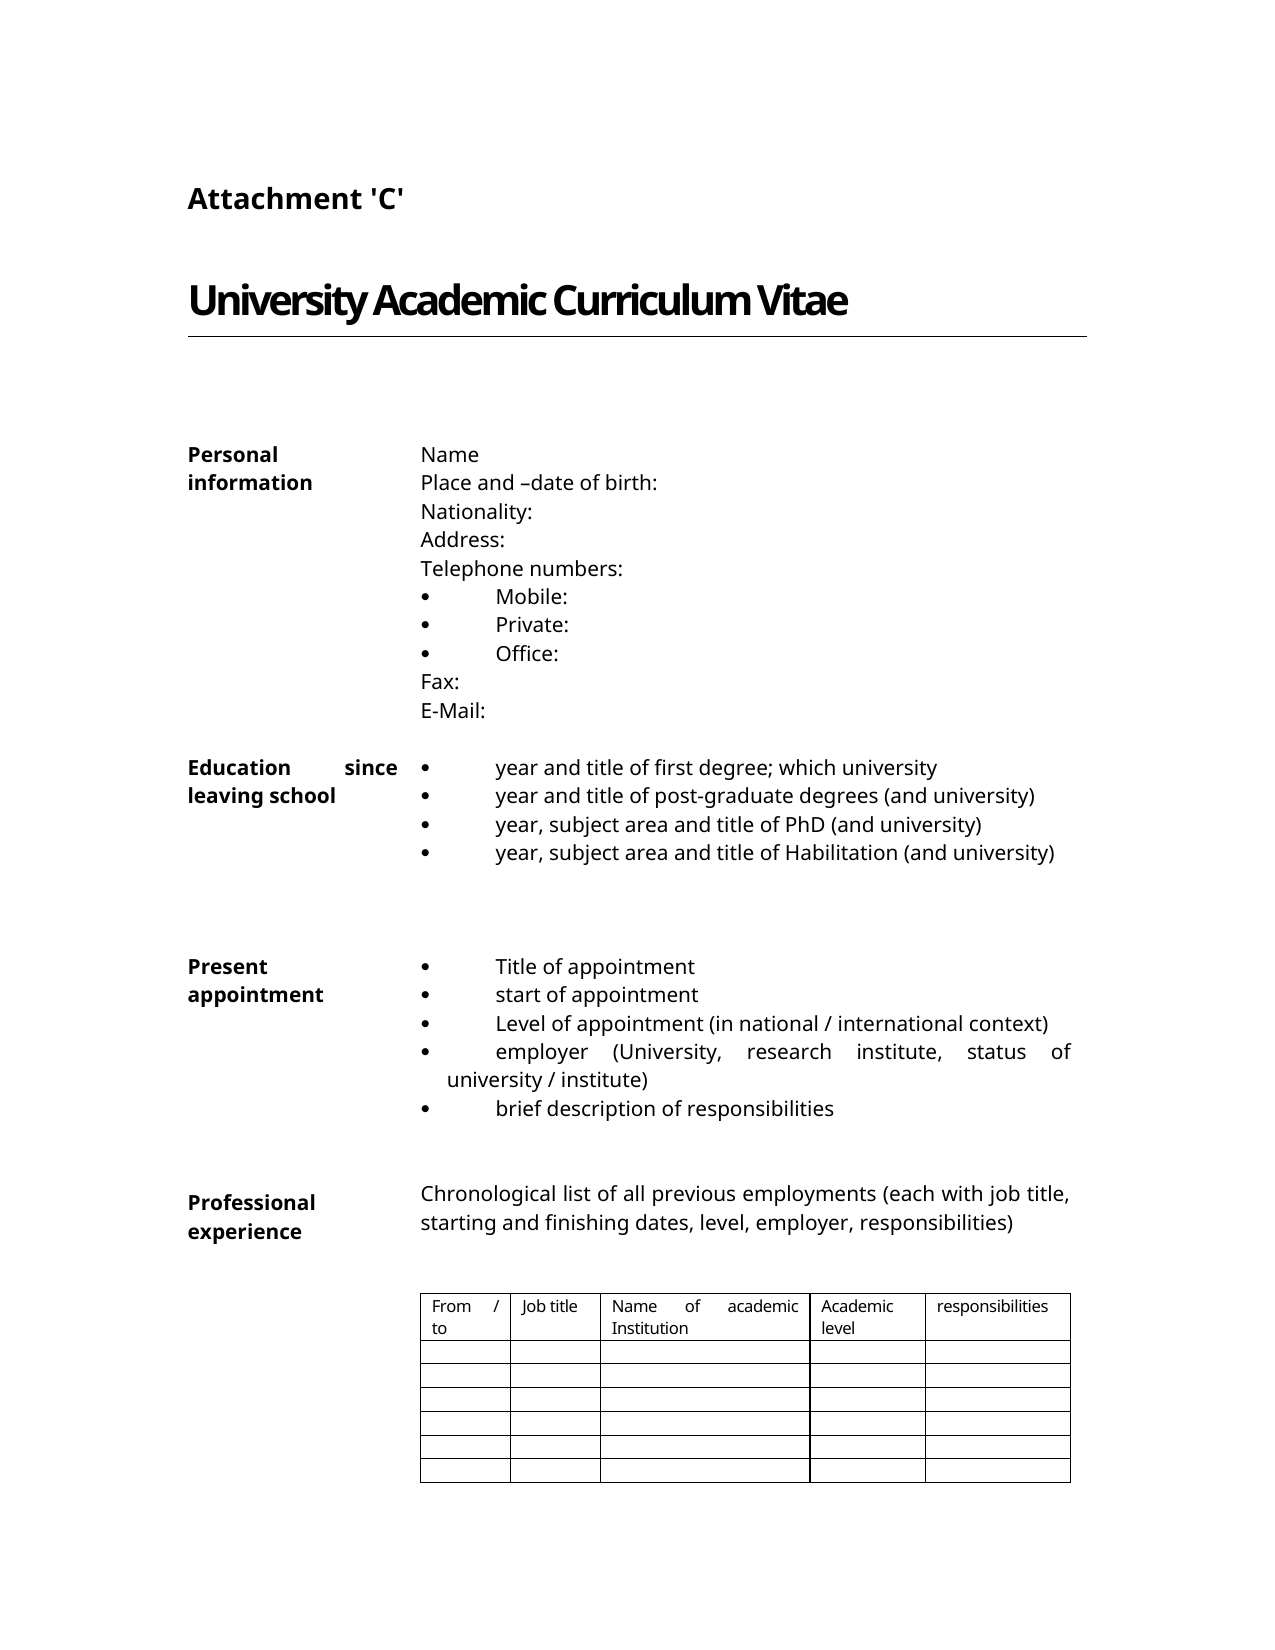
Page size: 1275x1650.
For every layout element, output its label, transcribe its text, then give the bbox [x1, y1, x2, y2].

table_cell [926, 1459, 1070, 1482]
table_cell [811, 1341, 925, 1363]
table_cell [421, 1388, 510, 1411]
table_cell [926, 1388, 1070, 1411]
table_cell [601, 1341, 809, 1363]
table_cell [601, 1412, 809, 1434]
table_cell [421, 1341, 510, 1363]
table_header Name Place and –date of birth: Nationality: Address: Telephone numbers: Mobile: Private: Office: Fax: E-Mail: [409, 440, 1083, 753]
table_cell [601, 1364, 809, 1387]
table_cell [601, 1459, 809, 1482]
table_cell [811, 1364, 925, 1387]
table_cell [511, 1459, 600, 1482]
table_header Job title [511, 1294, 600, 1339]
table_cell [421, 1412, 510, 1434]
table_header Personal information [176, 440, 409, 753]
table_cell [811, 1459, 925, 1482]
table_cell [511, 1388, 600, 1411]
table_cell [601, 1436, 809, 1458]
table_cell [811, 1388, 925, 1411]
table_header Name of academic Institution [601, 1294, 809, 1339]
table_cell [601, 1388, 809, 1411]
table_header responsibilities [926, 1294, 1070, 1339]
table_cell [511, 1412, 600, 1434]
table_cell year and title of first degree; which university year and title of post-graduate degrees (and university) year, subject area and title of PhD (and university) year, subject area and title of Habilitation (and university) Title of appointment start of appointment Level of appointment (in national / international context) employer (University, research institute, status of university / institute) brief description of responsibilities Chronological list of all previous employments (each with job title, starting and finishing dates, level, employer, responsibilities) [409, 753, 1083, 1491]
table_cell [421, 1436, 510, 1458]
table_header From / to [421, 1294, 510, 1339]
text Attachment 'C' [187, 178, 1087, 218]
table_cell [811, 1412, 925, 1434]
table_cell [926, 1412, 1070, 1434]
table_cell [511, 1436, 600, 1458]
table_cell [421, 1364, 510, 1387]
table_cell [511, 1341, 600, 1363]
table_cell [511, 1364, 600, 1387]
table_cell [811, 1436, 925, 1458]
table_cell [926, 1341, 1070, 1363]
table_cell [926, 1436, 1070, 1458]
table_header Academic level [811, 1294, 925, 1339]
table_cell [421, 1459, 510, 1482]
text University Academic Curriculum Vitae [187, 271, 1087, 337]
table_cell [926, 1364, 1070, 1387]
table_cell Education since leaving school Present appointment Professional experience [176, 753, 409, 1491]
